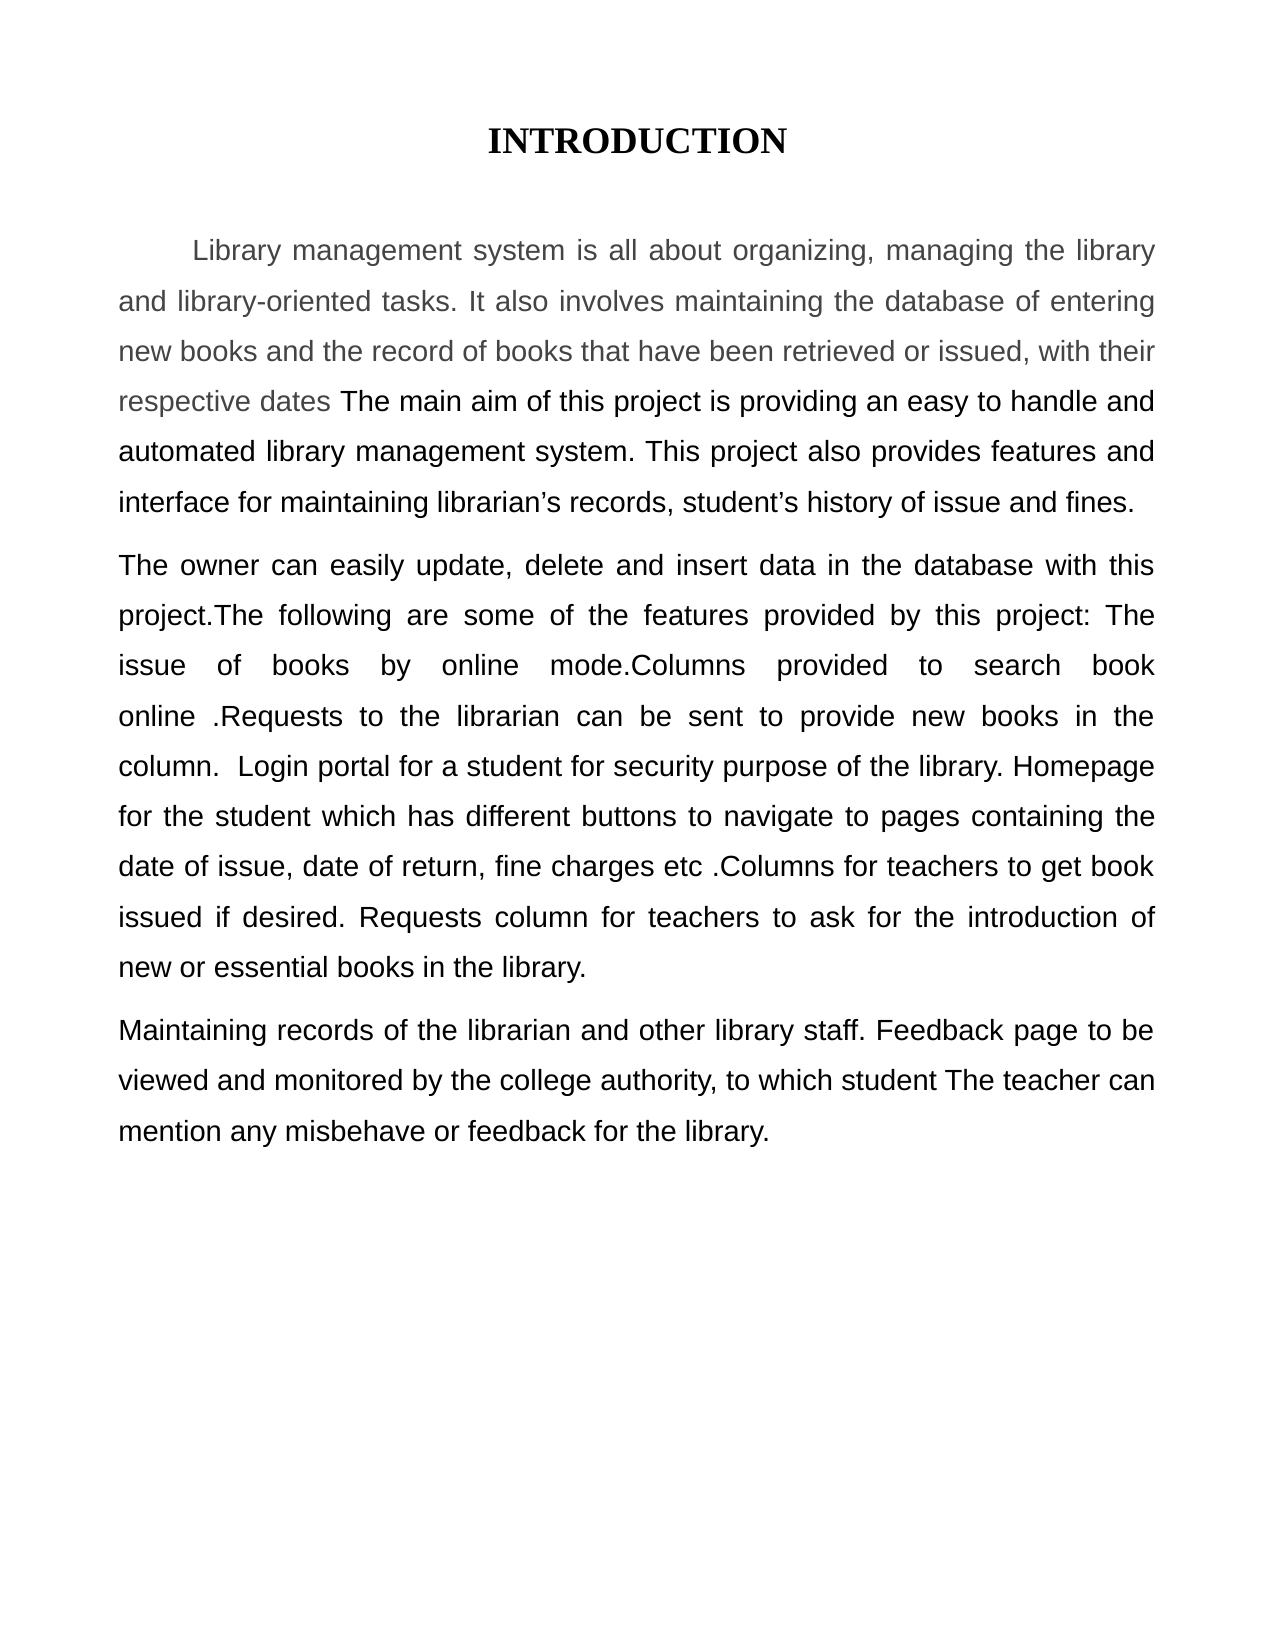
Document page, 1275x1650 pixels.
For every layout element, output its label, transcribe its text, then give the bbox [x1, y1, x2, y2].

text The owner can easily update, delete and insert data in the database with this project.The following are some of the features provided by this project: The issue of books by online mode.Columns provided to search book online .Requests to the librarian can be sent to provide new books in the column. Login portal for a student for security purpose of the library. Homepage for the student which has different buttons to navigate to pages containing the date of issue, date of return, fine charges etc .Columns for teachers to get book issued if desired. Requests column for teachers to ask for the introduction of new or essential books in the library. [118, 548, 1157, 984]
text Maintaining records of the librarian and other library staff. Feedback page to be viewed and monitored by the college authority, to which student The teacher can mention any misbehave or feedback for the library. [118, 1013, 1157, 1147]
text INTRODUCTION [118, 118, 1157, 161]
text Library management system is all about organizing, managing the library and library-oriented tasks. It also involves maintaining the database of entering new books and the record of books that have been retrieved or issued, with their respective dates The main aim of this project is providing an easy to handle and automated library management system. This project also provides features and interface for maintaining librarian’s records, student’s history of issue and fines. [118, 233, 1157, 518]
